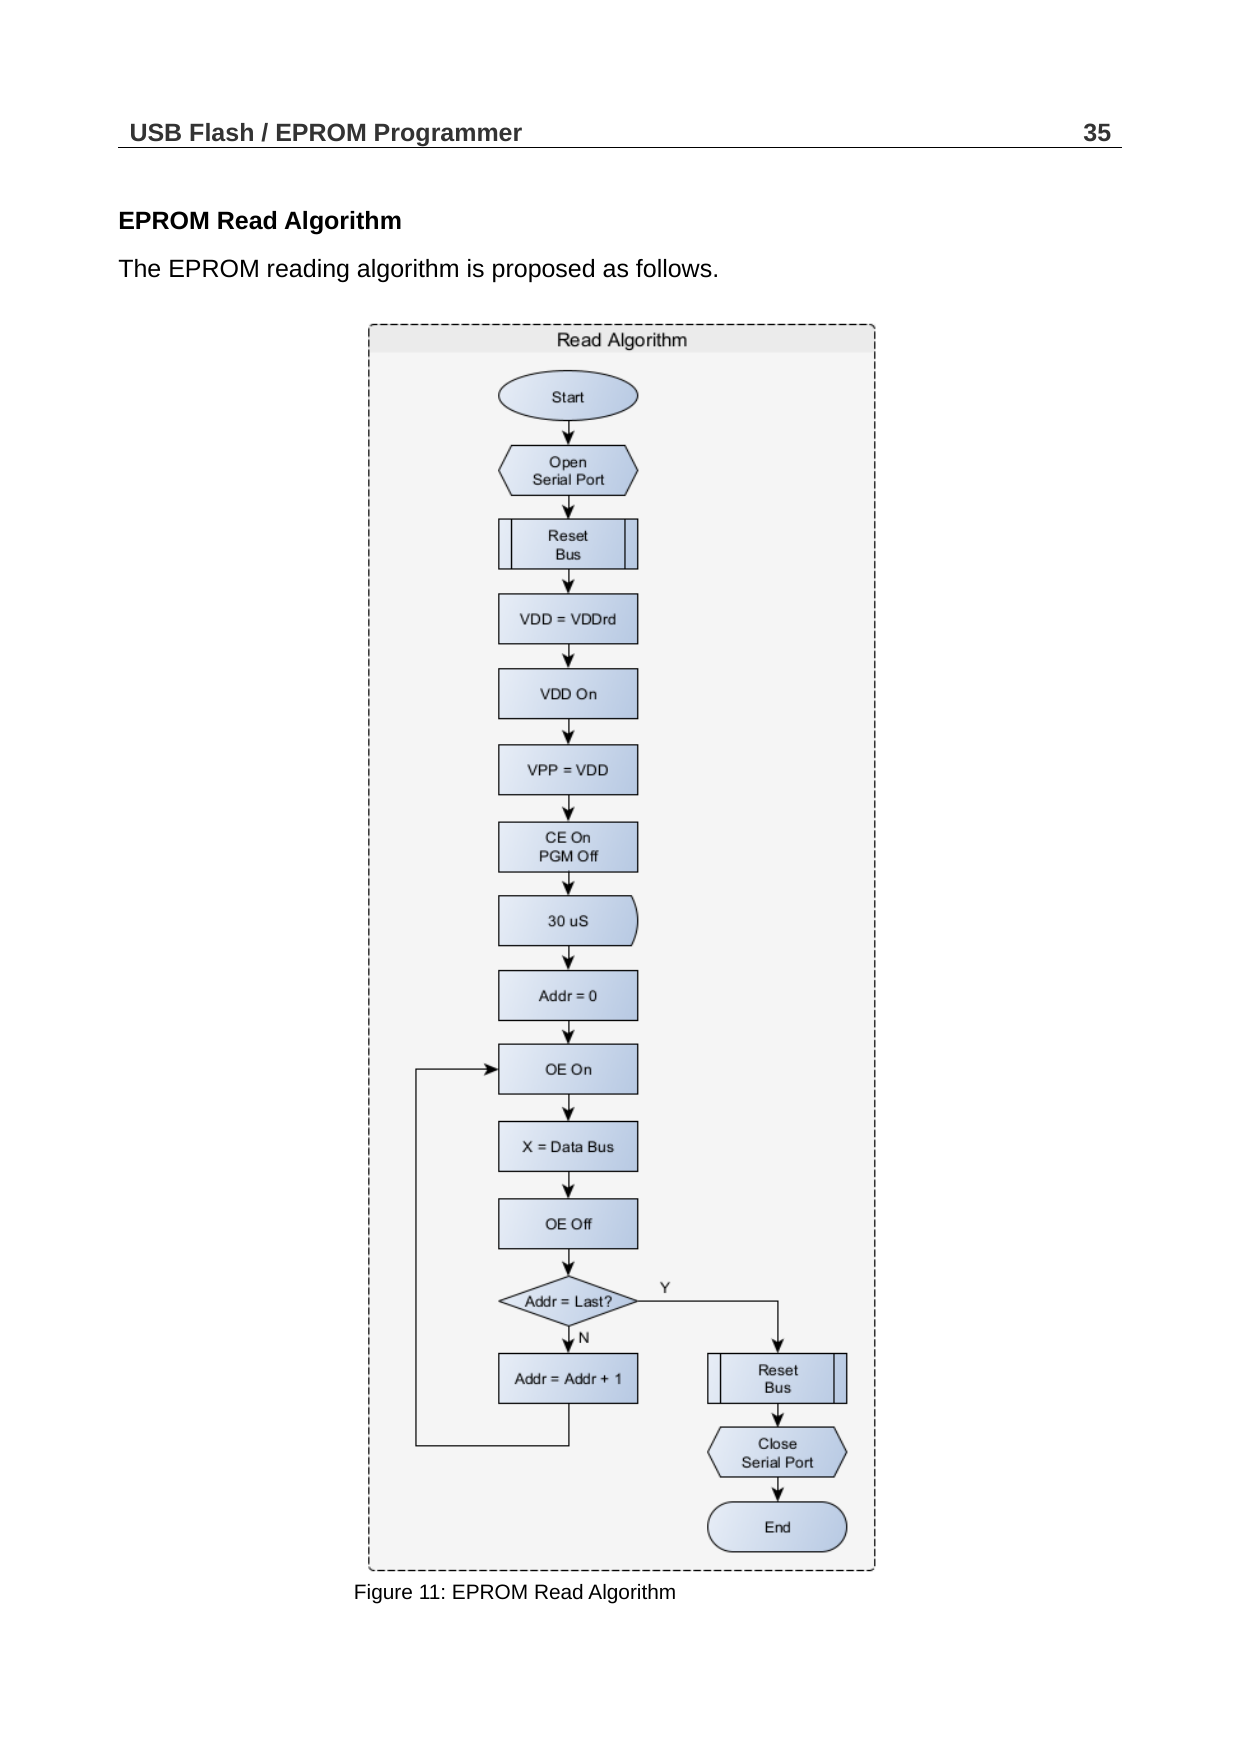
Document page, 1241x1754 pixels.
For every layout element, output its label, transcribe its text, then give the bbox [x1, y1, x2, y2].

picture [353, 314, 887, 1580]
text The EPROM reading algorithm is proposed as follows. [118, 254, 1122, 283]
text Figure 11: EPROM Read Algorithm [354, 1580, 886, 1604]
text EPROM Read Algorithm [118, 206, 1122, 235]
